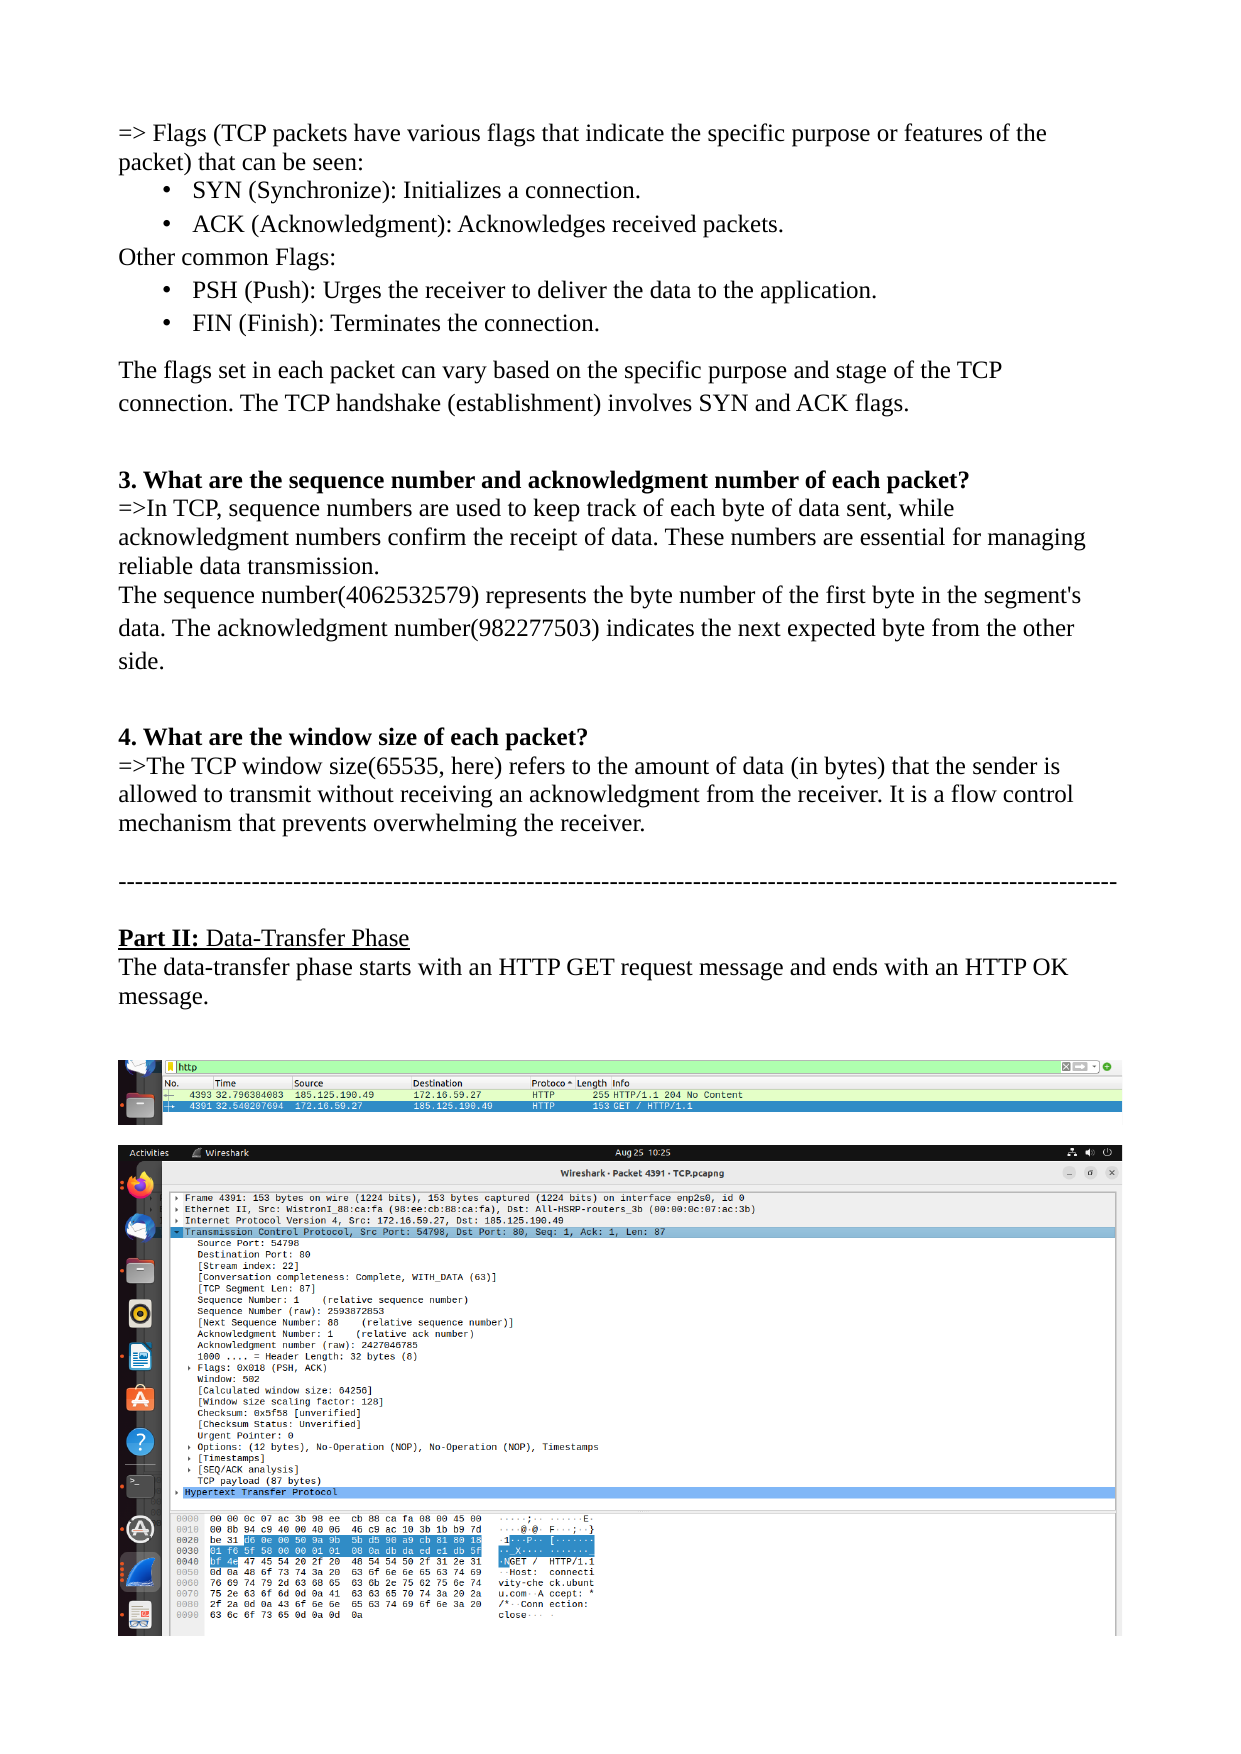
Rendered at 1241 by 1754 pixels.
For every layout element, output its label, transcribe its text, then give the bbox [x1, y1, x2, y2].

list ACK (Acknowledgment): Acknowledges received packets. [162, 209, 1122, 237]
text 3. What are the sequence number and acknowledgment number of each packet? [118, 465, 1122, 493]
text message. [118, 981, 1122, 1009]
text 4. What are the window size of each packet? [118, 722, 1122, 751]
text ------------------------------------------------------------------------------------------------------------------------ [118, 866, 1122, 894]
text => Flags (TCP packets have various flags that indicate the specific purpose or features of the packet) that can be seen: [118, 118, 1122, 176]
text The sequence number(4062532579) represents the byte number of the first byte in the segment's data. The acknowledgment number(982277503) indicates the next expected byte from the other side. [118, 580, 1122, 674]
text =>The TCP window size(65535, here) refers to the amount of data (in bytes) that the sender is allowed to transmit without receiving an acknowledgment from the receiver. It is a flow control mechanism that prevents overwhelming the receiver. [118, 751, 1122, 837]
text The flags set in each packet can vary based on the specific purpose and stage of the TCP connection. The TCP handshake (establishment) involves SYN and ACK flags. [118, 355, 1122, 417]
list PSH (Push): Urges the receiver to deliver the data to the application. [162, 275, 1122, 303]
picture [118, 1145, 1123, 1636]
text =>In TCP, sequence numbers are used to keep track of each byte of data sent, while acknowledgment numbers confirm the receipt of data. These numbers are essential for managing reliable data transmission. [118, 493, 1122, 580]
picture [118, 1060, 1123, 1090]
list SYN (Synchronize): Initializes a connection. [162, 176, 1122, 204]
text Part II: Data-Transfer Phase [118, 923, 1122, 952]
text Other common Flags: [118, 242, 1122, 270]
list FIN (Finish): Terminates the connection. [162, 308, 1122, 336]
text The data-transfer phase starts with an HTTP GET request message and ends with an HTTP OK [118, 952, 1122, 981]
